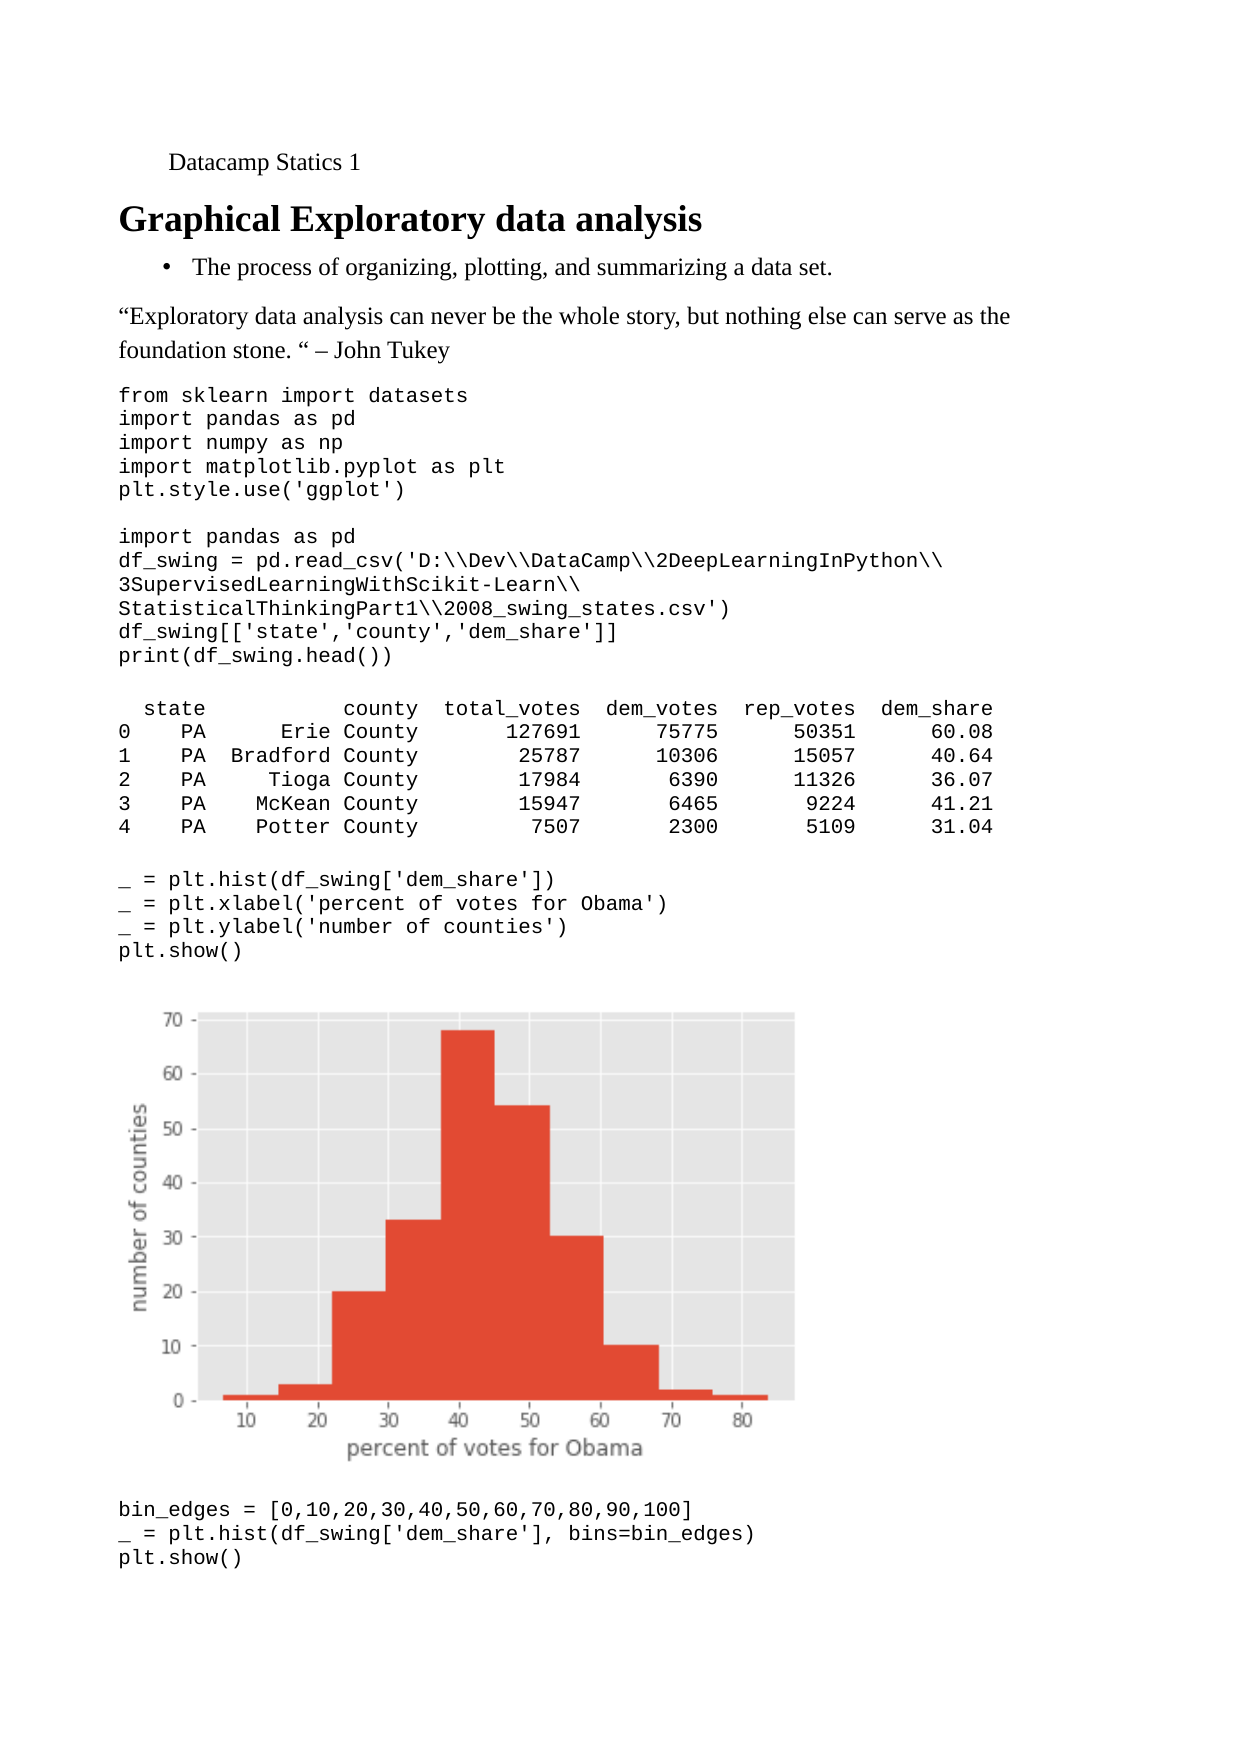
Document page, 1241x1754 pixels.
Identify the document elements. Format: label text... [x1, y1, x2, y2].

text import numpy as np [118, 432, 1122, 456]
text print(df_swing.head()) [118, 645, 1122, 668]
text 1 PA Bradford County 25787 10306 15057 40.64 [118, 745, 1122, 769]
text _ = plt.hist(df_swing['dem_share']) [118, 869, 1122, 893]
text 0 PA Erie County 127691 75775 50351 60.08 [118, 722, 1122, 745]
text plt.show() [118, 1547, 1122, 1570]
text df_swing[['state','county','dem_share']] [118, 621, 1122, 645]
text import pandas as pd [118, 408, 1122, 432]
text bin_edges = [0,10,20,30,40,50,60,70,80,90,100] [118, 1499, 1122, 1523]
text 3 PA McKean County 15947 6465 9224 41.21 [118, 792, 1122, 816]
text state county total_votes dem_votes rep_votes dem_share [118, 698, 1122, 722]
text _ = plt.hist(df_swing['dem_share'], bins=bin_edges) [118, 1523, 1122, 1547]
text _ = plt.ylabel('number of counties') [118, 917, 1122, 940]
subtitle Graphical Exploratory data analysis [118, 196, 1122, 239]
text _ = plt.xlabel('percent of votes for Obama') [118, 893, 1122, 917]
list The process of organizing, plotting, and summarizing a data set. [162, 252, 1122, 281]
text from sklearn import datasets [118, 385, 1122, 408]
picture [118, 993, 813, 1474]
text plt.show() [118, 940, 1122, 964]
text import pandas as pd [118, 527, 1122, 550]
text “Exploratory data analysis can never be the whole story, but nothing else can serve as the foundation stone. “ – John Tukey [118, 301, 1122, 364]
text import matplotlib.pyplot as plt [118, 456, 1122, 479]
text Datacamp Statics 1 [118, 147, 1122, 176]
text 4 PA Potter County 7507 2300 5109 31.04 [118, 816, 1122, 840]
text plt.style.use('ggplot') [118, 479, 1122, 503]
text 2 PA Tioga County 17984 6390 11326 36.07 [118, 769, 1122, 792]
text df_swing = pd.read_csv('D:\\Dev\\DataCamp\\2DeepLearningInPython\\3SupervisedLearningWithScikit-Learn\\StatisticalThinkingPart1\\2008_swing_states.csv') [118, 550, 1122, 621]
